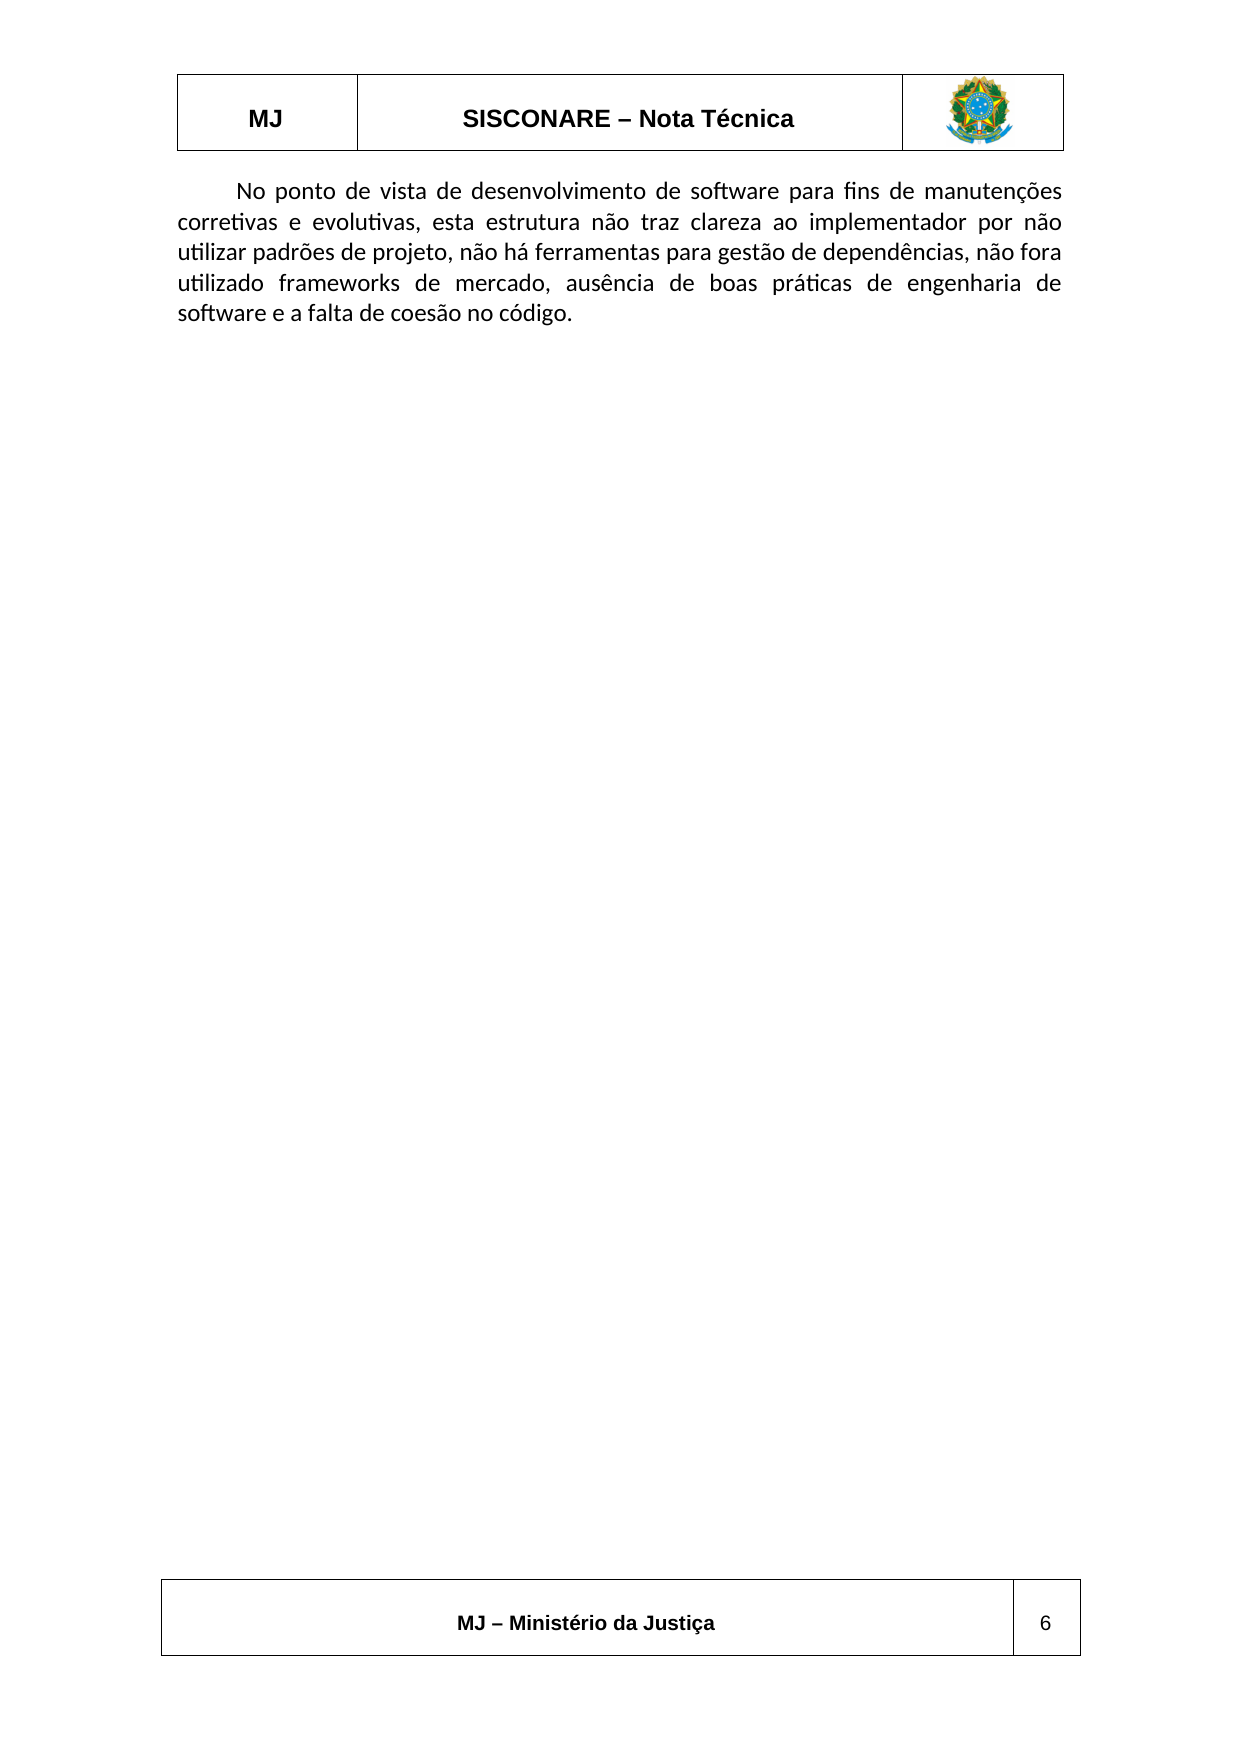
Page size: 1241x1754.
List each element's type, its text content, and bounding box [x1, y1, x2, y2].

text No ponto de vista de desenvolvimento de software para fins de manutenções corretivas e evolutivas, esta estrutura não traz clareza ao implementador por não utilizar padrões de projeto, não há ferramentas para gestão de dependências, não fora utilizado frameworks de mercado, ausência de boas práticas de engenharia de software e a falta de coesão no código. [573, 297, 1063, 328]
picture [944, 75, 1020, 149]
